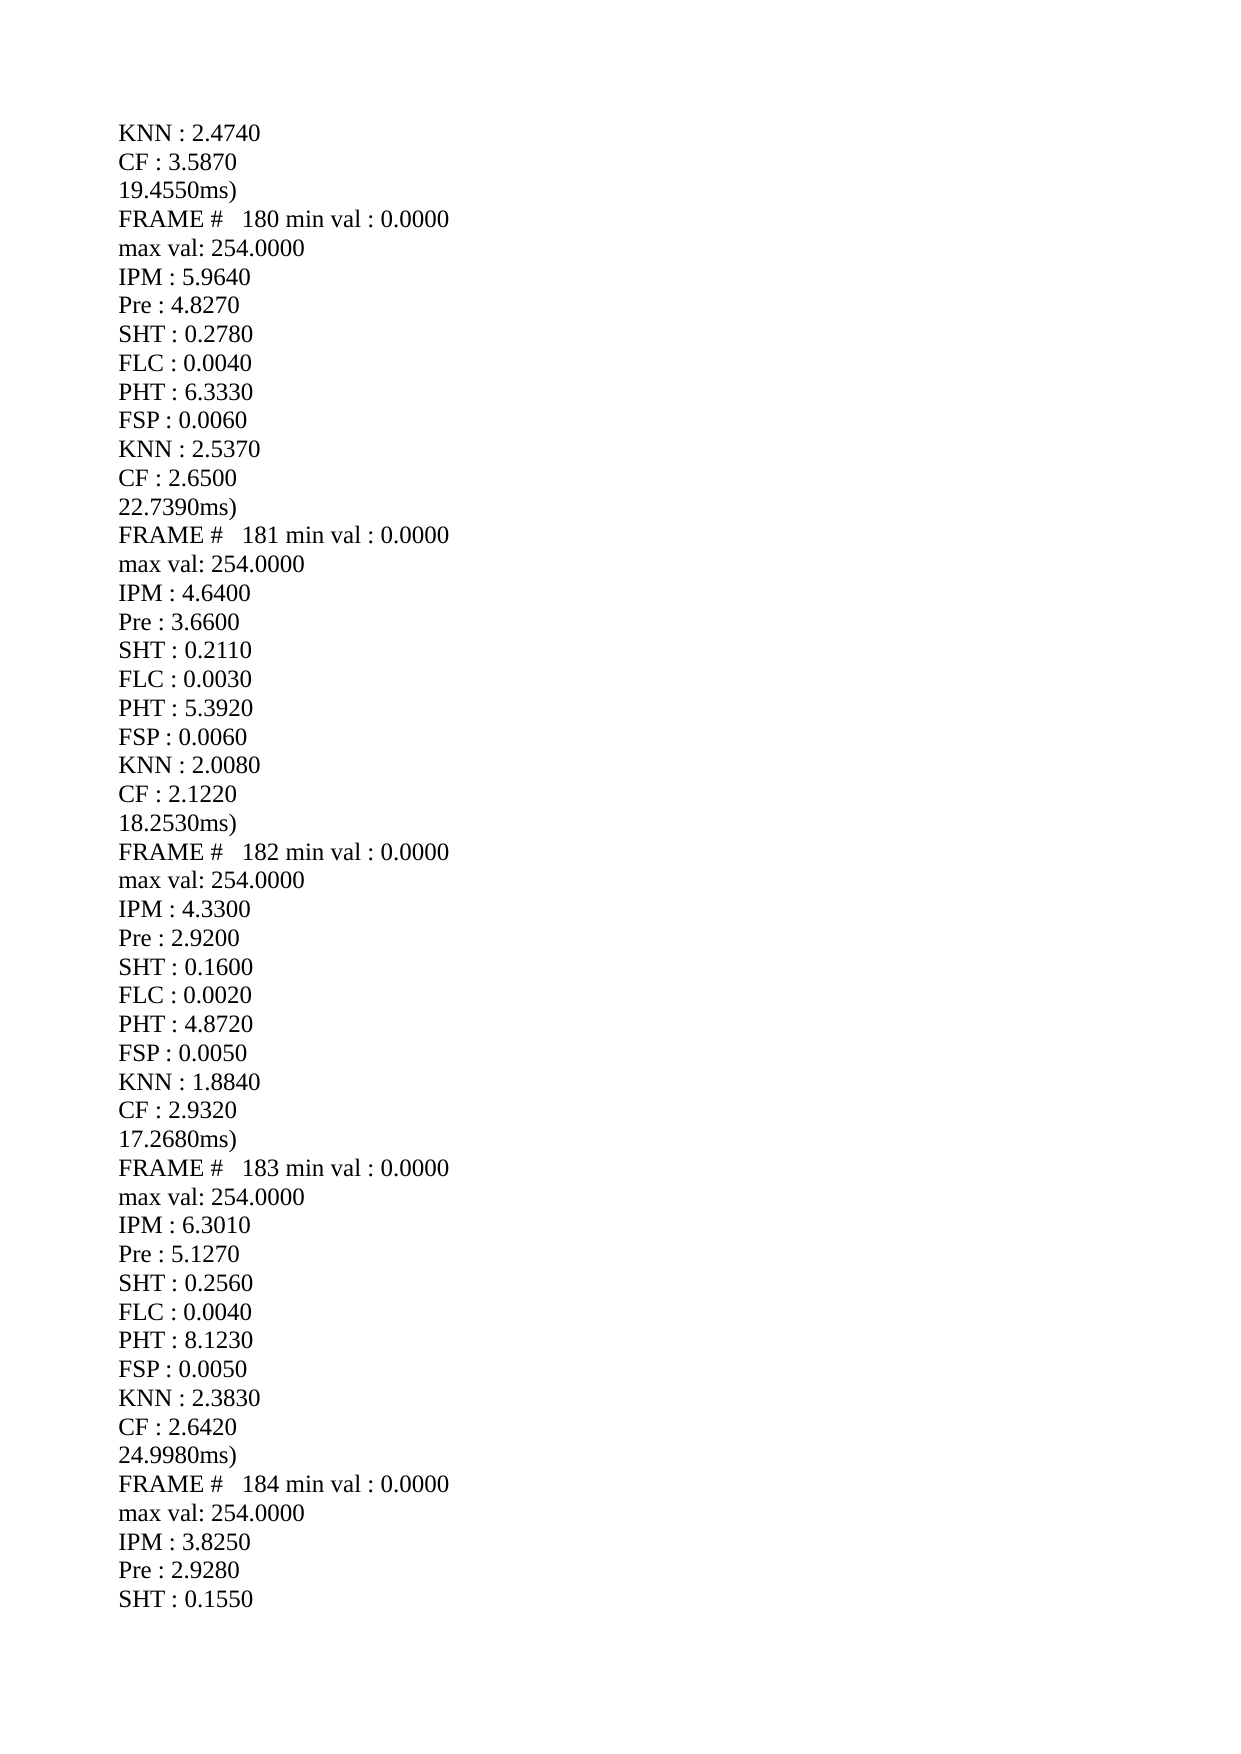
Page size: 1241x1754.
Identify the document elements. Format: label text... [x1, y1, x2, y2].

text SHT : 0.2780 [118, 319, 1122, 348]
text Pre : 3.6600 [118, 607, 1122, 636]
text PHT : 6.3330 [118, 377, 1122, 406]
text KNN : 2.3830 [118, 1383, 1122, 1412]
text FSP : 0.0060 [118, 406, 1122, 434]
text KNN : 1.8840 [118, 1067, 1122, 1096]
text FLC : 0.0020 [118, 981, 1122, 1009]
text CF : 3.5870 [118, 147, 1122, 176]
text FRAME # 181 min val : 0.0000 [118, 521, 1122, 549]
text 19.4550ms) [118, 176, 1122, 204]
text KNN : 2.0080 [118, 751, 1122, 779]
text 17.2680ms) [118, 1124, 1122, 1153]
text max val: 254.0000 [118, 233, 1122, 262]
text SHT : 0.1550 [118, 1584, 1122, 1613]
text Pre : 2.9280 [118, 1556, 1122, 1584]
text FRAME # 183 min val : 0.0000 [118, 1153, 1122, 1182]
text FRAME # 184 min val : 0.0000 [118, 1469, 1122, 1498]
text Pre : 5.1270 [118, 1239, 1122, 1268]
text IPM : 6.3010 [118, 1211, 1122, 1239]
text 18.2530ms) [118, 808, 1122, 837]
text FRAME # 180 min val : 0.0000 [118, 204, 1122, 233]
text SHT : 0.2110 [118, 636, 1122, 664]
text CF : 2.9320 [118, 1096, 1122, 1124]
text PHT : 4.8720 [118, 1009, 1122, 1038]
text max val: 254.0000 [118, 1498, 1122, 1527]
text CF : 2.1220 [118, 779, 1122, 808]
text FLC : 0.0040 [118, 1297, 1122, 1326]
text 24.9980ms) [118, 1441, 1122, 1469]
text max val: 254.0000 [118, 549, 1122, 578]
text FLC : 0.0030 [118, 664, 1122, 693]
text FSP : 0.0050 [118, 1038, 1122, 1067]
text PHT : 5.3920 [118, 693, 1122, 722]
text FRAME # 182 min val : 0.0000 [118, 837, 1122, 866]
text FLC : 0.0040 [118, 348, 1122, 377]
text 22.7390ms) [118, 492, 1122, 521]
text IPM : 5.9640 [118, 262, 1122, 291]
text max val: 254.0000 [118, 866, 1122, 894]
text FSP : 0.0050 [118, 1354, 1122, 1383]
text KNN : 2.5370 [118, 434, 1122, 463]
text IPM : 3.8250 [118, 1527, 1122, 1556]
text FSP : 0.0060 [118, 722, 1122, 751]
text max val: 254.0000 [118, 1182, 1122, 1211]
text Pre : 4.8270 [118, 291, 1122, 319]
text PHT : 8.1230 [118, 1326, 1122, 1354]
text IPM : 4.6400 [118, 578, 1122, 607]
text CF : 2.6420 [118, 1412, 1122, 1441]
text SHT : 0.2560 [118, 1268, 1122, 1297]
text Pre : 2.9200 [118, 923, 1122, 952]
text IPM : 4.3300 [118, 894, 1122, 923]
text SHT : 0.1600 [118, 952, 1122, 981]
text KNN : 2.4740 [118, 118, 1122, 147]
text CF : 2.6500 [118, 463, 1122, 492]
